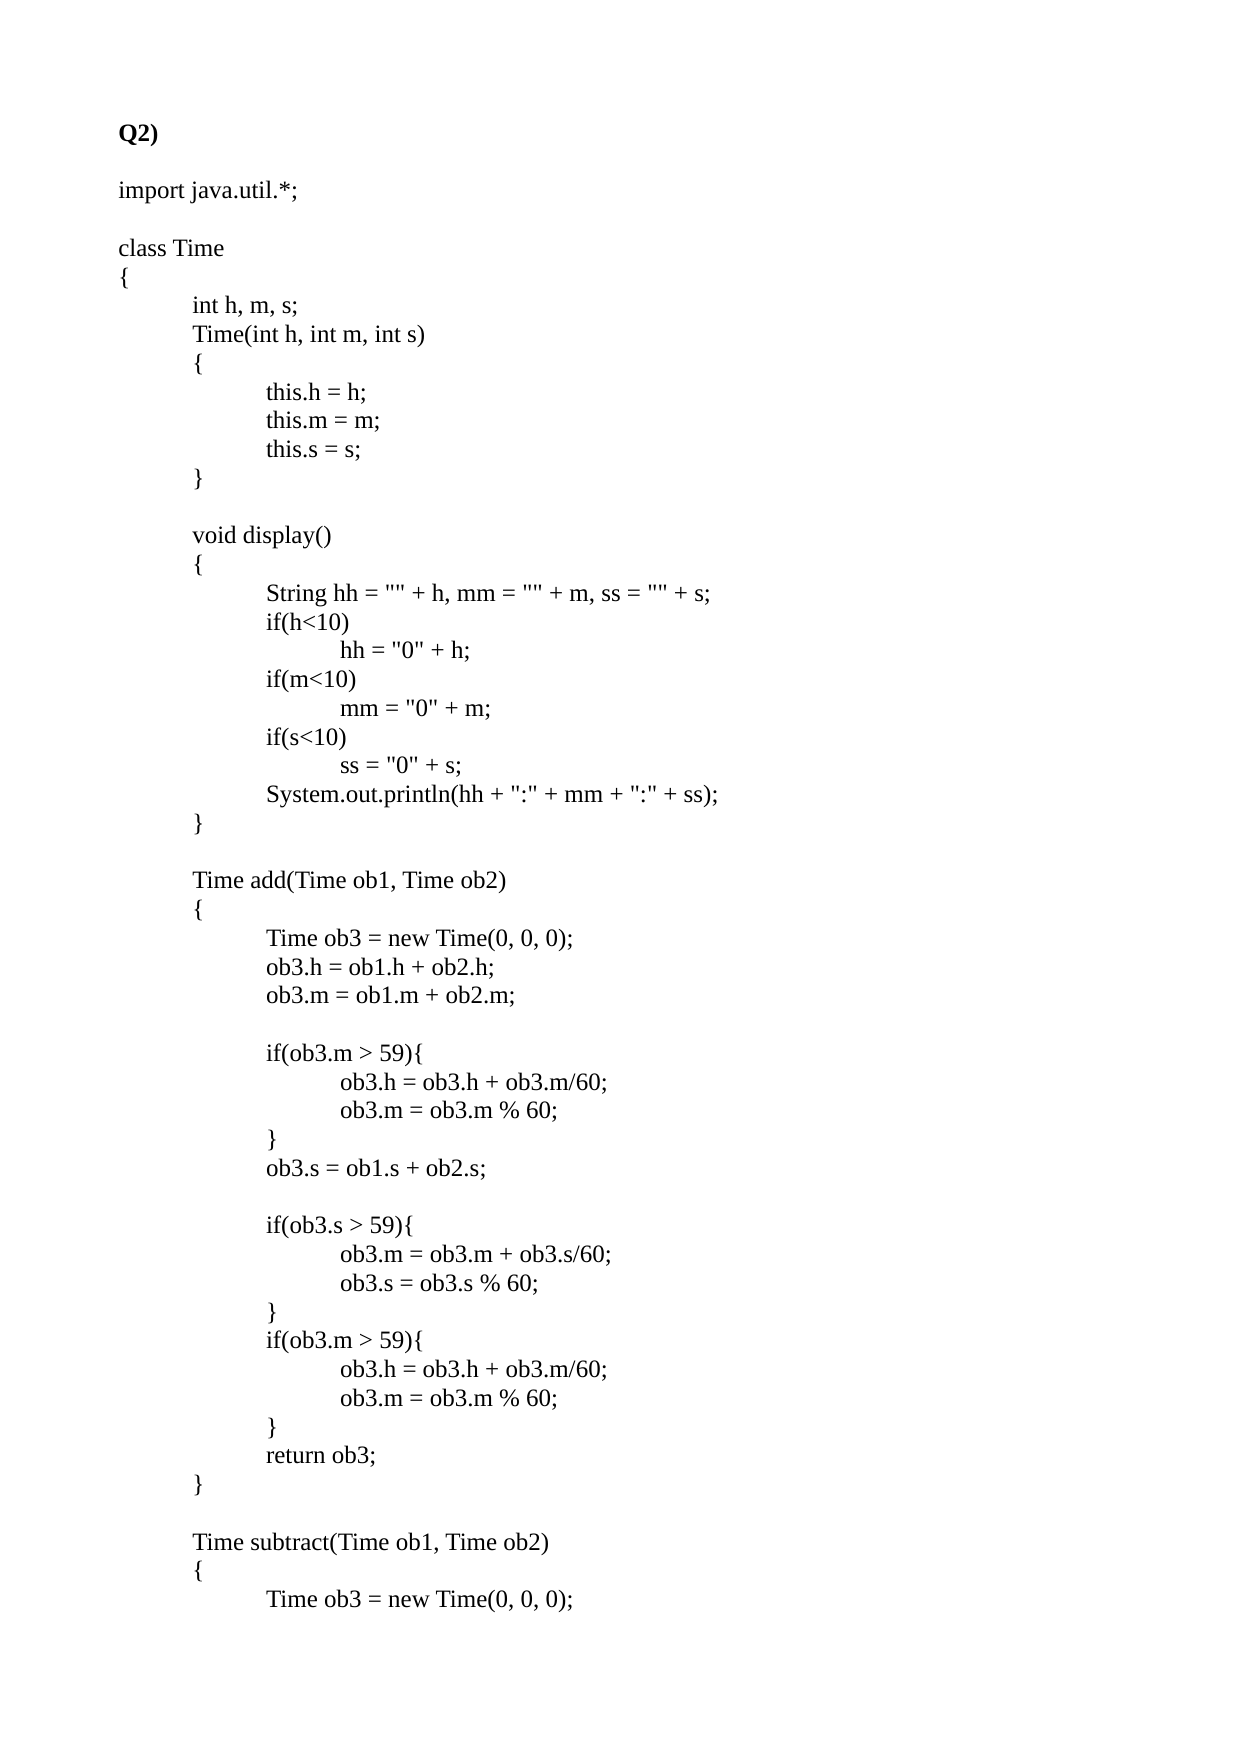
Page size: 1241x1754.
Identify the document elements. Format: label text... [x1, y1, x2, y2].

text ob3.m = ob1.m + ob2.m; [118, 981, 1122, 1009]
text System.out.println(hh + ":" + mm + ":" + ss); [118, 779, 1122, 808]
text if(m<10) [118, 664, 1122, 693]
text ob3.m = ob3.m % 60; [118, 1096, 1122, 1124]
text mm = "0" + m; [118, 693, 1122, 722]
text int h, m, s; [118, 291, 1122, 319]
text } [118, 808, 1122, 837]
text } [118, 1297, 1122, 1326]
text this.m = m; [118, 406, 1122, 434]
text import java.util.*; [118, 176, 1122, 204]
text { [118, 549, 1122, 578]
text { [118, 348, 1122, 377]
text ob3.m = ob3.m % 60; [118, 1383, 1122, 1412]
text ss = "0" + s; [118, 751, 1122, 779]
text { [118, 262, 1122, 291]
text if(ob3.m > 59){ [118, 1038, 1122, 1067]
text ob3.h = ob3.h + ob3.m/60; [118, 1354, 1122, 1383]
text if(s<10) [118, 722, 1122, 751]
text Time(int h, int m, int s) [118, 319, 1122, 348]
text } [118, 1124, 1122, 1153]
text Q2) [118, 118, 1122, 147]
text String hh = "" + h, mm = "" + m, ss = "" + s; [118, 578, 1122, 607]
text class Time [118, 233, 1122, 262]
text } [118, 463, 1122, 492]
text void display() [118, 521, 1122, 549]
text ob3.h = ob1.h + ob2.h; [118, 952, 1122, 981]
text } [118, 1412, 1122, 1441]
text Time subtract(Time ob1, Time ob2) [118, 1527, 1122, 1556]
text Time add(Time ob1, Time ob2) [118, 866, 1122, 894]
text if(ob3.m > 59){ [118, 1326, 1122, 1354]
text ob3.m = ob3.m + ob3.s/60; [118, 1239, 1122, 1268]
text this.h = h; [118, 377, 1122, 406]
text { [118, 1556, 1122, 1584]
text { [118, 894, 1122, 923]
text ob3.h = ob3.h + ob3.m/60; [118, 1067, 1122, 1096]
text ob3.s = ob3.s % 60; [118, 1268, 1122, 1297]
text ob3.s = ob1.s + ob2.s; [118, 1153, 1122, 1182]
text Time ob3 = new Time(0, 0, 0); [118, 923, 1122, 952]
text if(h<10) [118, 607, 1122, 636]
text return ob3; [118, 1441, 1122, 1469]
text if(ob3.s > 59){ [118, 1211, 1122, 1239]
text this.s = s; [118, 434, 1122, 463]
text hh = "0" + h; [118, 636, 1122, 664]
text Time ob3 = new Time(0, 0, 0); [118, 1584, 1122, 1613]
text } [118, 1469, 1122, 1498]
